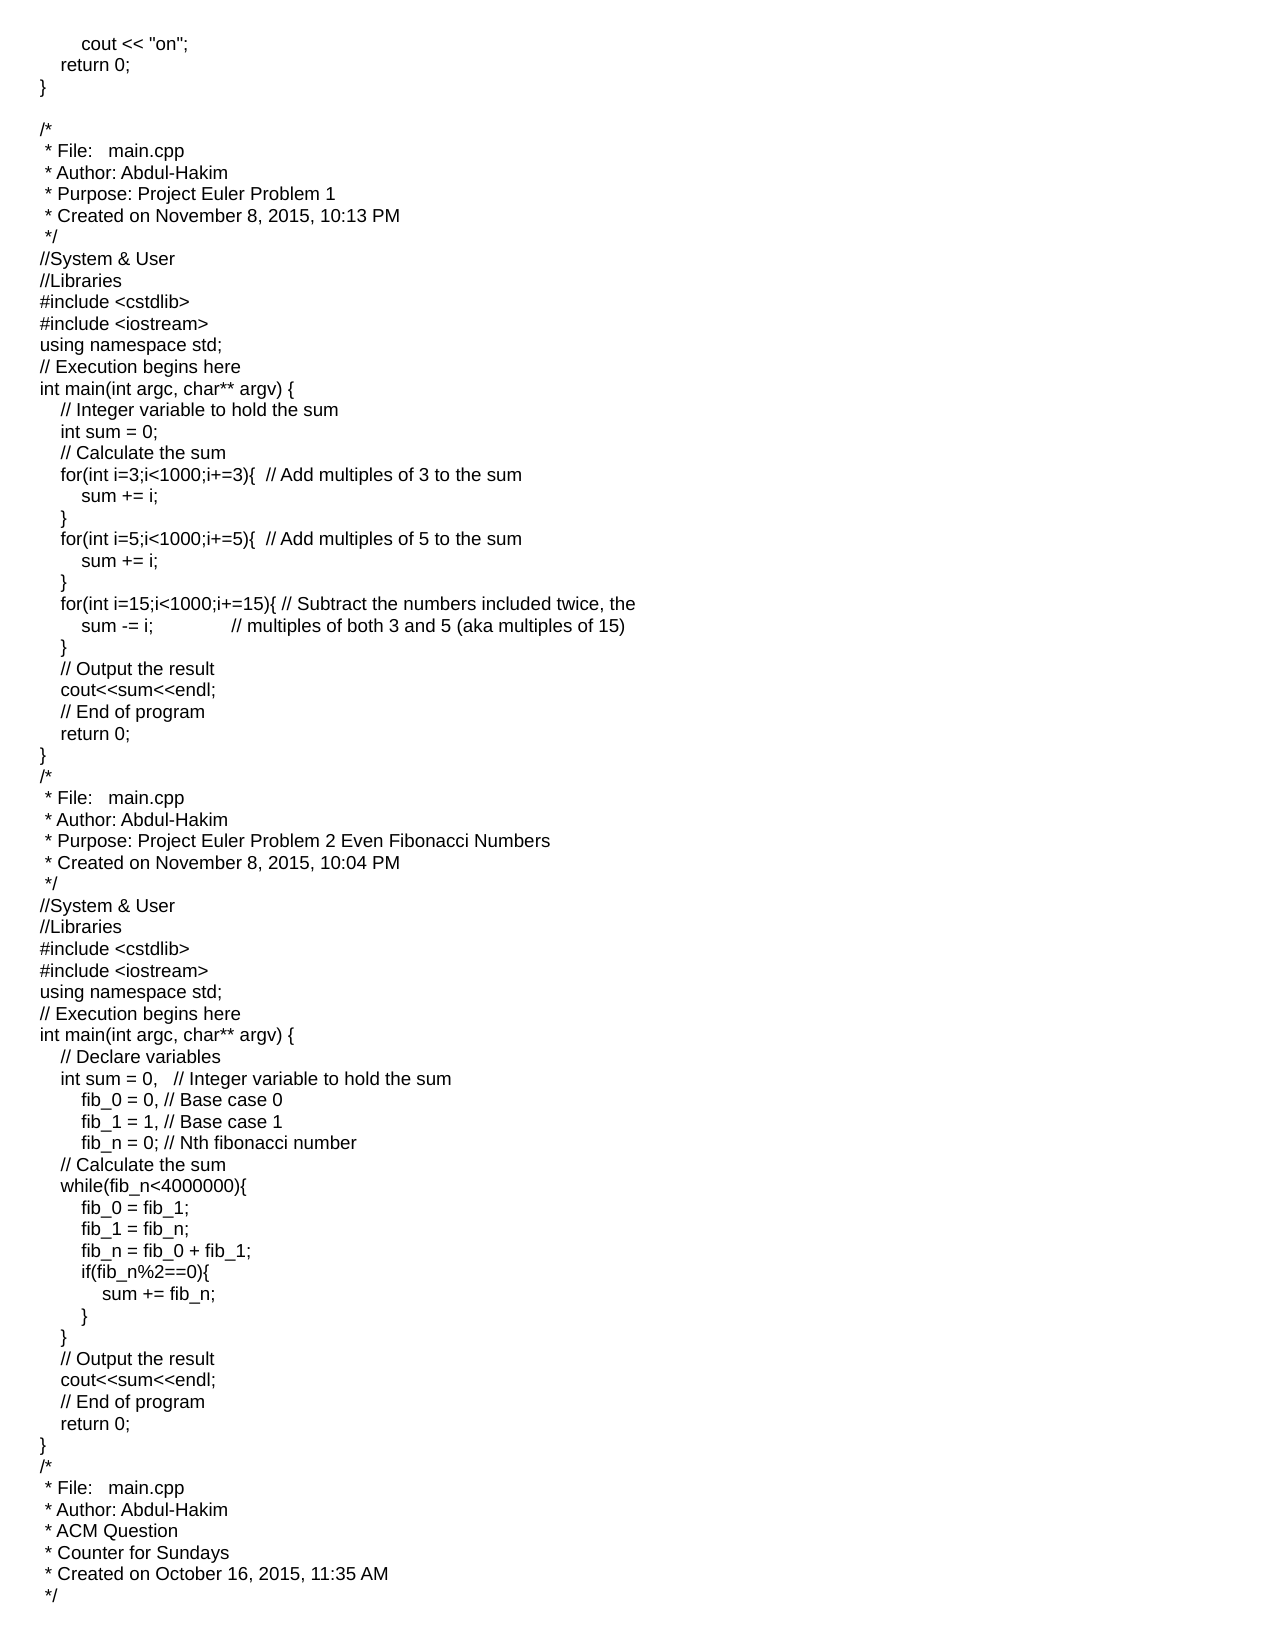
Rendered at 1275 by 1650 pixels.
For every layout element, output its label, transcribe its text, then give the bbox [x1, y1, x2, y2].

text * Purpose: Project Euler Problem 2 Even Fibonacci Numbers [39, 830, 1156, 852]
text * Purpose: Project Euler Problem 1 [39, 183, 1156, 205]
text if(fib_n%2==0){ [39, 1261, 1156, 1283]
text for(int i=15;i<1000;i+=15){ // Subtract the numbers included twice, the [39, 593, 1156, 614]
text while(fib_n<4000000){ [39, 1175, 1156, 1197]
text * File: main.cpp [39, 1477, 1156, 1498]
text // End of program [39, 1391, 1156, 1412]
text */ [39, 873, 1156, 895]
text #include <cstdlib> [39, 291, 1156, 313]
text } [39, 507, 1156, 528]
text fib_0 = fib_1; [39, 1197, 1156, 1218]
text } [39, 636, 1156, 658]
text sum += fib_n; [39, 1283, 1156, 1304]
text using namespace std; [39, 981, 1156, 1003]
text // Execution begins here [39, 356, 1156, 377]
text */ [39, 1585, 1156, 1606]
text //System & User [39, 895, 1156, 916]
text #include <iostream> [39, 959, 1156, 981]
text } [39, 744, 1156, 765]
text /* [39, 765, 1156, 787]
text cout<<sum<<endl; [39, 1369, 1156, 1391]
text fib_n = fib_0 + fib_1; [39, 1240, 1156, 1261]
text //Libraries [39, 269, 1156, 291]
text } [39, 75, 1156, 97]
text int sum = 0, // Integer variable to hold the sum [39, 1067, 1156, 1089]
text * Author: Abdul-Hakim [39, 1498, 1156, 1520]
text // Execution begins here [39, 1003, 1156, 1024]
text #include <cstdlib> [39, 938, 1156, 959]
text using namespace std; [39, 334, 1156, 356]
text } [39, 1434, 1156, 1455]
text return 0; [39, 722, 1156, 744]
text int main(int argc, char** argv) { [39, 1024, 1156, 1046]
text for(int i=5;i<1000;i+=5){ // Add multiples of 5 to the sum [39, 528, 1156, 550]
text for(int i=3;i<1000;i+=3){ // Add multiples of 3 to the sum [39, 463, 1156, 485]
text * Author: Abdul-Hakim [39, 162, 1156, 183]
text // Output the result [39, 658, 1156, 679]
text * Created on November 8, 2015, 10:13 PM [39, 205, 1156, 226]
text cout << "on"; [39, 32, 1156, 54]
text fib_1 = 1, // Base case 1 [39, 1110, 1156, 1132]
text cout<<sum<<endl; [39, 679, 1156, 701]
text //Libraries [39, 916, 1156, 938]
text */ [39, 226, 1156, 248]
text #include <iostream> [39, 313, 1156, 334]
text } [39, 1304, 1156, 1326]
text /* [39, 1455, 1156, 1477]
text fib_0 = 0, // Base case 0 [39, 1089, 1156, 1110]
text sum += i; [39, 550, 1156, 571]
text // Calculate the sum [39, 442, 1156, 463]
text // End of program [39, 701, 1156, 722]
text * Counter for Sundays [39, 1542, 1156, 1563]
text // Calculate the sum [39, 1153, 1156, 1175]
text // Declare variables [39, 1046, 1156, 1067]
text fib_1 = fib_n; [39, 1218, 1156, 1240]
text * ACM Question [39, 1520, 1156, 1542]
text * File: main.cpp [39, 140, 1156, 162]
text sum -= i; // multiples of both 3 and 5 (aka multiples of 15) [39, 614, 1156, 636]
text //System & User [39, 248, 1156, 269]
text return 0; [39, 54, 1156, 75]
text int sum = 0; [39, 420, 1156, 442]
text } [39, 1326, 1156, 1348]
text int main(int argc, char** argv) { [39, 377, 1156, 399]
text // Output the result [39, 1348, 1156, 1369]
text /* [39, 118, 1156, 140]
text * Created on October 16, 2015, 11:35 AM [39, 1563, 1156, 1585]
text fib_n = 0; // Nth fibonacci number [39, 1132, 1156, 1153]
text } [39, 571, 1156, 593]
text * Author: Abdul-Hakim [39, 808, 1156, 830]
text sum += i; [39, 485, 1156, 507]
text return 0; [39, 1412, 1156, 1434]
text * Created on November 8, 2015, 10:04 PM [39, 852, 1156, 873]
text * File: main.cpp [39, 787, 1156, 808]
text // Integer variable to hold the sum [39, 399, 1156, 420]
